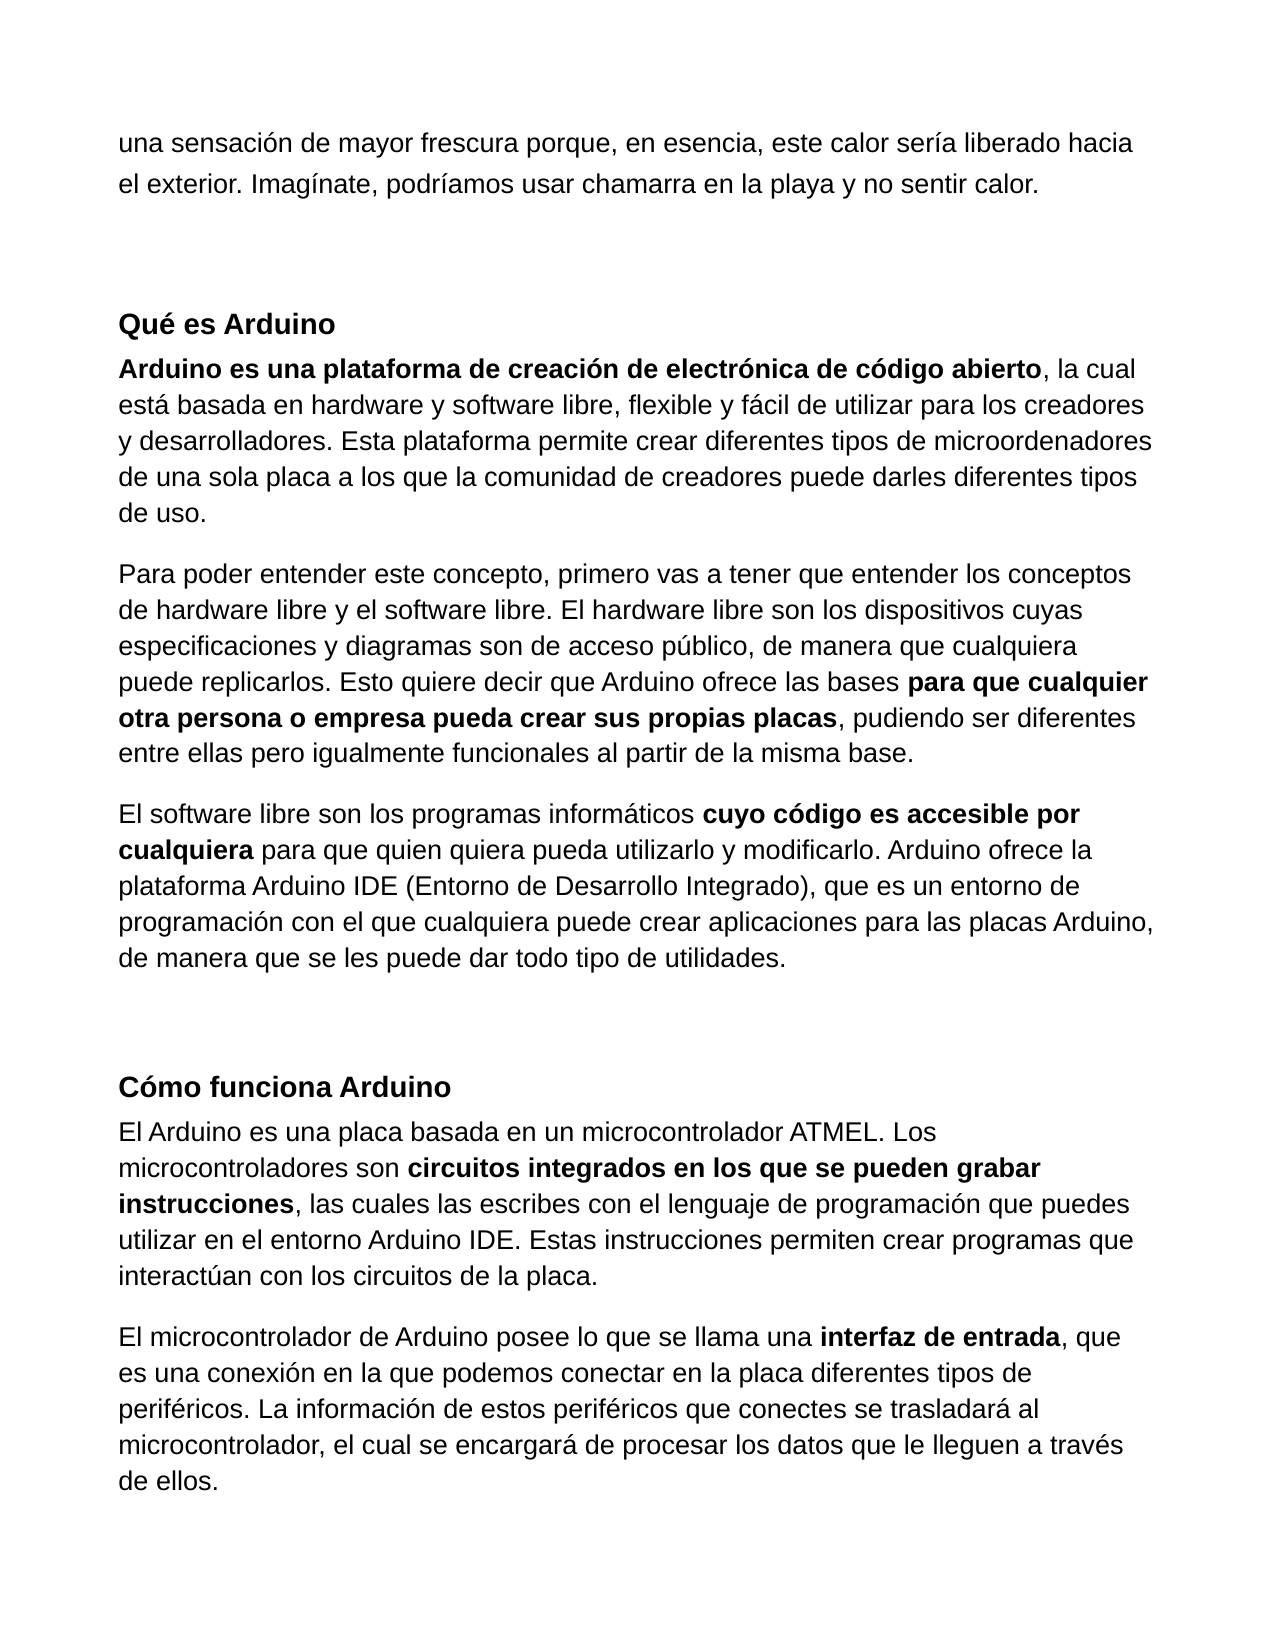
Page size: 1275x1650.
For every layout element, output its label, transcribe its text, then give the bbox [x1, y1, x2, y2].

text Para poder entender este concepto, primero vas a tener que entender los conceptos de hardware libre y el software libre. El hardware libre son los dispositivos cuyas especificaciones y diagramas son de acceso público, de manera que cualquiera puede replicarlos. Esto quiere decir que Arduino ofrece las bases para que cualquier otra persona o empresa pueda crear sus propias placas, pudiendo ser diferentes entre ellas pero igualmente funcionales al partir de la misma base. [118, 558, 1157, 769]
subtitle Cómo funciona Arduino [118, 1070, 1157, 1104]
text El microcontrolador de Arduino posee lo que se llama una interfaz de entrada, que es una conexión en la que podemos conectar en la placa diferentes tipos de periféricos. La información de estos periféricos que conectes se trasladará al microcontrolador, el cual se encargará de procesar los datos que le lleguen a través de ellos. [118, 1321, 1157, 1496]
text una sensación de mayor frescura porque, en esencia, este calor sería liberado hacia el exterior. Imagínate, podríamos usar chamarra en la playa y no sentir calor. [118, 118, 1157, 199]
subtitle Qué es Arduino [118, 307, 1157, 341]
text El software libre son los programas informáticos cuyo código es accesible por cualquiera para que quien quiera pueda utilizarlo y modificarlo. Arduino ofrece la plataforma Arduino IDE (Entorno de Desarrollo Integrado), que es un entorno de programación con el que cualquiera puede crear aplicaciones para las placas Arduino, de manera que se les puede dar todo tipo de utilidades. [118, 798, 1157, 973]
text Arduino es una plataforma de creación de electrónica de código abierto, la cual está basada en hardware y software libre, flexible y fácil de utilizar para los creadores y desarrolladores. Esta plataforma permite crear diferentes tipos de microordenadores de una sola placa a los que la comunidad de creadores puede darles diferentes tipos de uso. [118, 353, 1157, 528]
text El Arduino es una placa basada en un microcontrolador ATMEL. Los microcontroladores son circuitos integrados en los que se pueden grabar instrucciones, las cuales las escribes con el lenguaje de programación que puedes utilizar en el entorno Arduino IDE. Estas instrucciones permiten crear programas que interactúan con los circuitos de la placa. [118, 1116, 1157, 1291]
